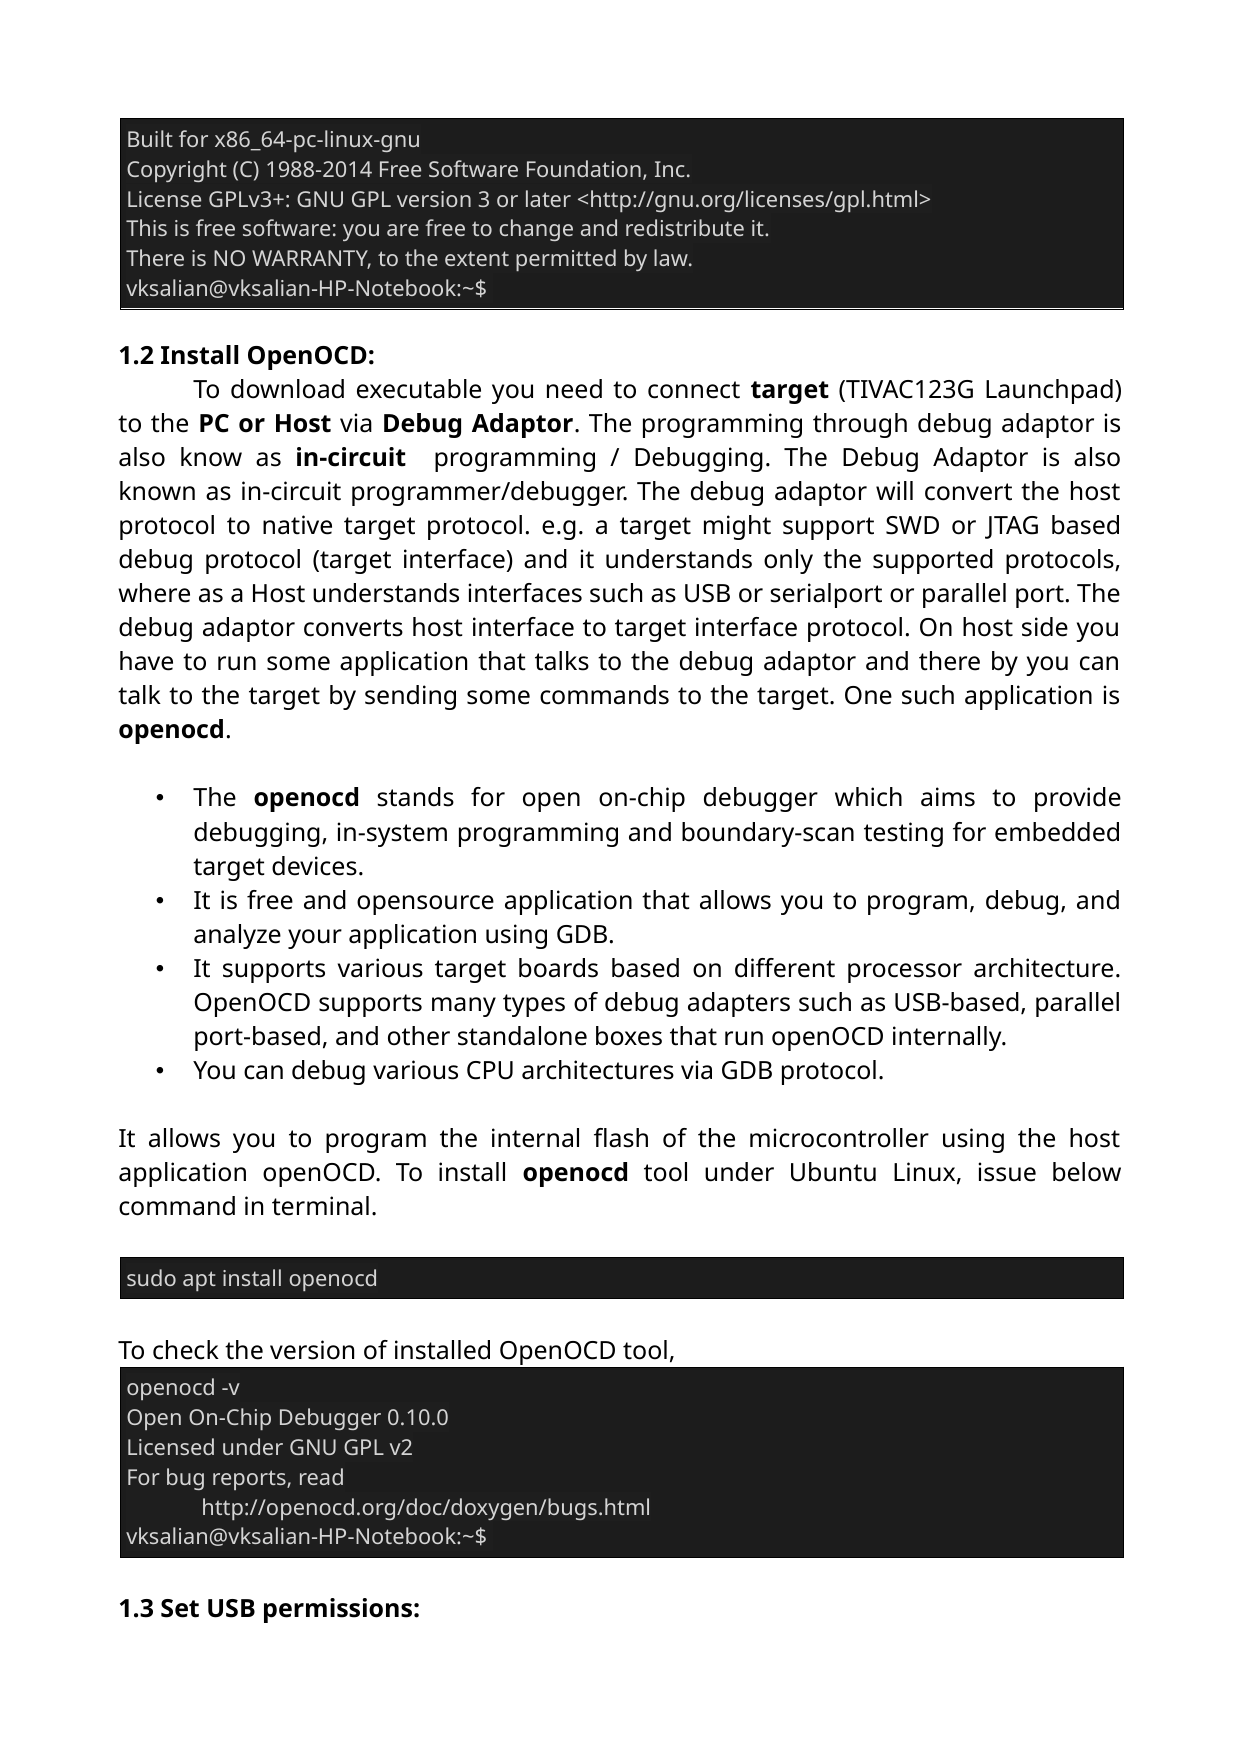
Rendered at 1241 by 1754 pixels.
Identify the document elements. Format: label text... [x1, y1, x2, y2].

list You can debug various CPU architectures via GDB protocol. [156, 1053, 1122, 1087]
table_header Built for x86_64-pc-linux-gnu Copyright (C) 1988-2014 Free Software Foundation, Inc. License GPLv3+: GNU GPL version 3 or later <http://gnu.org/licenses/gpl.html> This is free software: you are free to change and redistribute it. There is NO WARRANTY, to the extent permitted by law. vksalian@vksalian-HP-Notebook:~$ [121, 119, 1123, 308]
text It allows you to program the internal flash of the microcontroller using the host application openOCD. To install openocd tool under Ubuntu Linux, issue below command in terminal. [118, 1121, 1122, 1223]
text 1.3 Set USB permissions: [118, 1591, 1122, 1625]
text To download executable you need to connect target (TIVAC123G Launchpad) to the PC or Host via Debug Adaptor. The programming through debug adaptor is also know as in-circuit programming / Debugging. The Debug Adaptor is also known as in-circuit programmer/debugger. The debug adaptor will convert the host protocol to native target protocol. e.g. a target might support SWD or JTAG based debug protocol (target interface) and it understands only the supported protocols, where as a Host understands interfaces such as USB or serialport or parallel port. The debug adaptor converts host interface to target interface protocol. On host side you have to run some application that talks to the debug adaptor and there by you can talk to the target by sending some commands to the target. One such application is openocd. [118, 371, 1122, 746]
table_header openocd -v Open On-Chip Debugger 0.10.0 Licensed under GNU GPL v2 For bug reports, read http://openocd.org/doc/doxygen/bugs.html vksalian@vksalian-HP-Notebook:~$ [121, 1368, 1123, 1557]
text To check the version of installed OpenOCD tool, [118, 1332, 1122, 1367]
list The openocd stands for open on-chip debugger which aims to provide debugging, in-system programming and boundary-scan testing for embedded target devices. [156, 780, 1122, 882]
table_header sudo apt install openocd [121, 1258, 1123, 1298]
list It supports various target boards based on different processor architecture. OpenOCD supports many types of debug adapters such as USB-based, parallel port-based, and other standalone boxes that run openOCD internally. [156, 950, 1122, 1053]
text 1.2 Install OpenOCD: [118, 337, 1122, 371]
list It is free and opensource application that allows you to program, debug, and analyze your application using GDB. [156, 882, 1122, 950]
